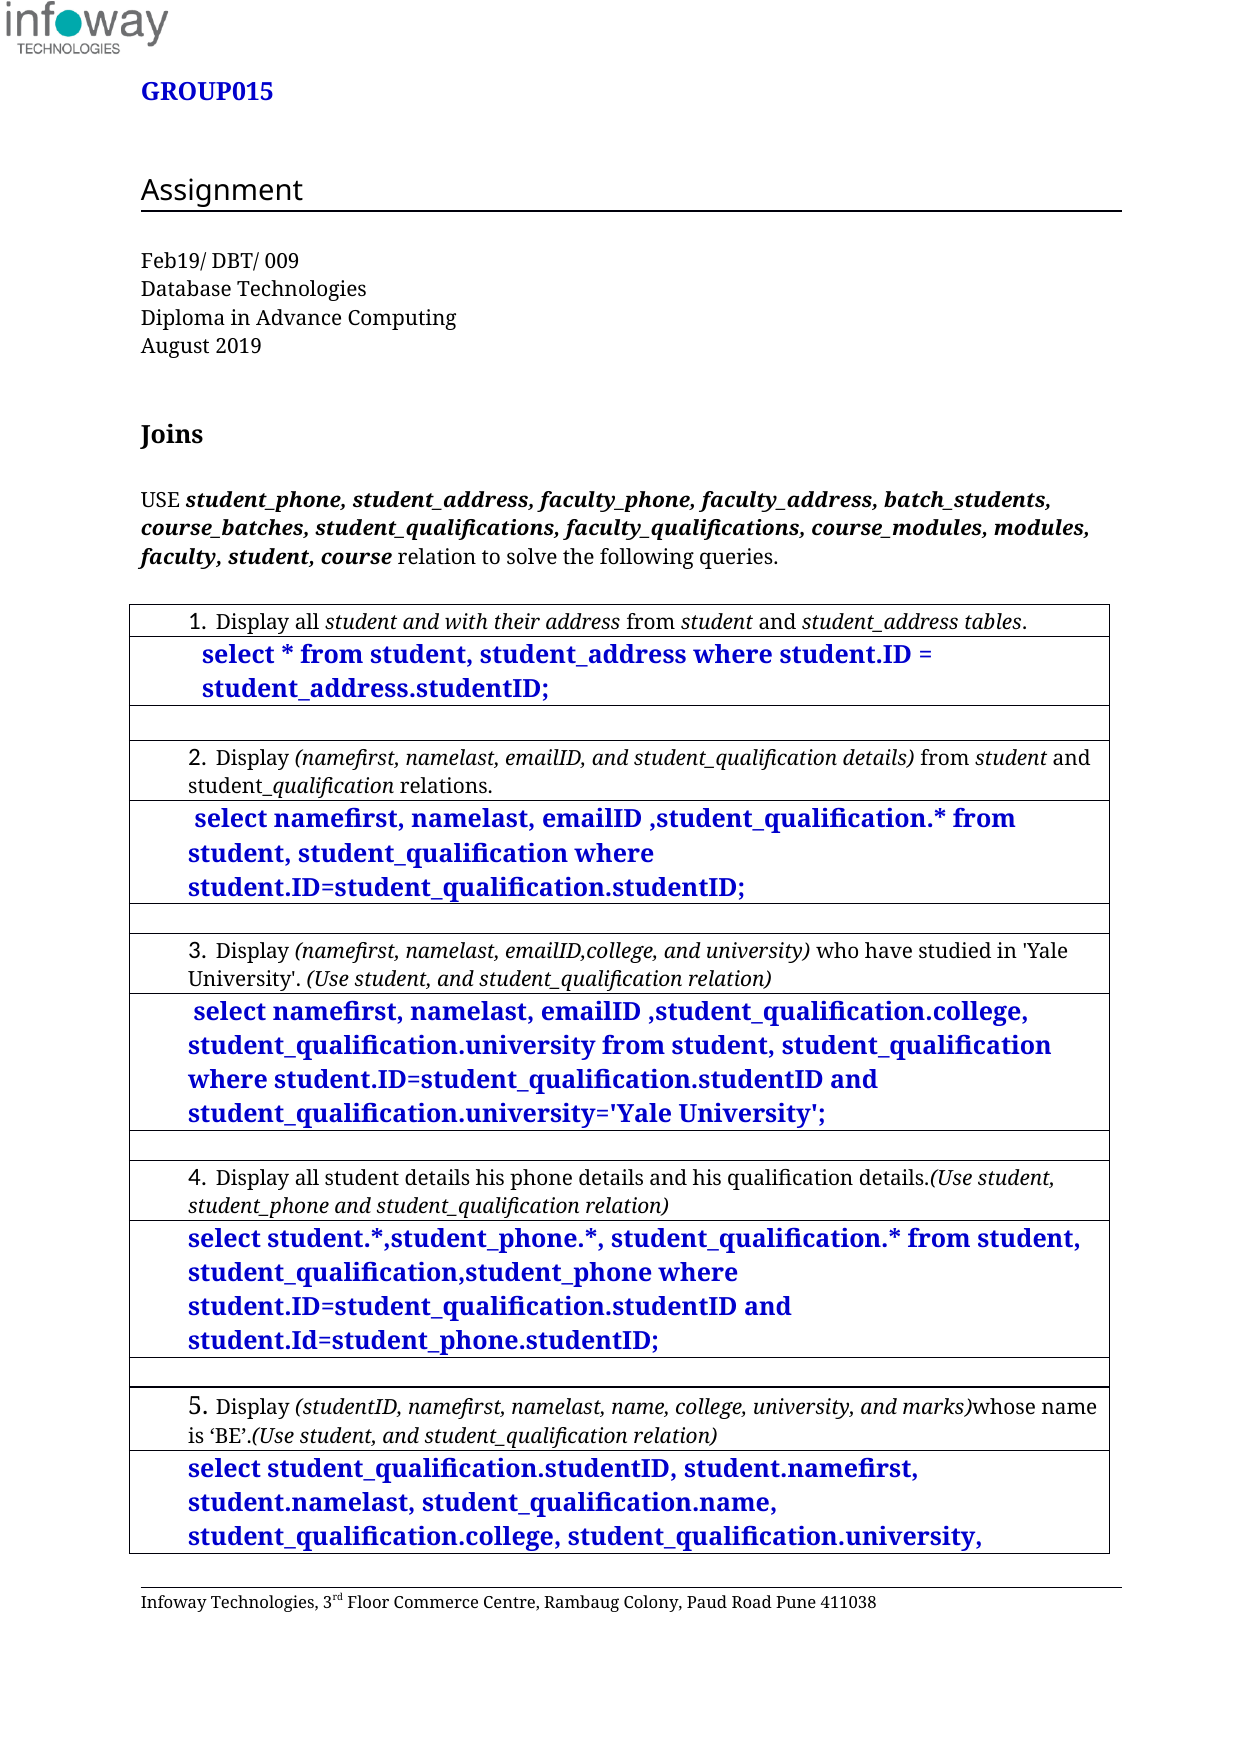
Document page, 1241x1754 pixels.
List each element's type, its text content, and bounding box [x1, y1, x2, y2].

text Feb19/ DBT/ 009 [141, 246, 1122, 274]
table_cell [130, 1131, 1109, 1159]
table_cell Display (namefirst, namelast, emailID, and student_qualification details) from student and student_qualification relations. [130, 741, 1109, 800]
table_cell [130, 706, 1109, 740]
text Assignment [141, 169, 1122, 210]
table_cell select namefirst, namelast, emailID ,student_qualification.college, student_qualification.university from student, student_qualification where student.ID=student_qualification.studentID and student_qualification.university='Yale University'; [130, 994, 1109, 1130]
picture [0, 0, 171, 57]
table_cell select student_qualification.studentID, student.namefirst, student.namelast, student_qualification.name, student_qualification.college, student_qualification.university, [130, 1451, 1109, 1553]
table_cell select namefirst, namelast, emailID ,student_qualification.* from student, student_qualification where student.ID=student_qualification.studentID; [130, 801, 1109, 903]
text Database Technologies [141, 274, 1122, 303]
table_cell Display all student details his phone details and his qualification details.(Use student, student_phone and student_qualification relation) [130, 1161, 1109, 1219]
table_cell [130, 904, 1109, 933]
table_header Display all student and with their address from student and student_address tables. [130, 605, 1109, 636]
table_cell Display (namefirst, namelast, emailID,college, and university) who have studied in 'Yale University'. (Use student, and student_qualification relation) [130, 934, 1109, 993]
text August 2019 [141, 331, 1122, 360]
table_cell select student.*,student_phone.*, student_qualification.* from student, student_qualification,student_phone where student.ID=student_qualification.studentID and student.Id=student_phone.studentID; [130, 1221, 1109, 1357]
table_cell select * from student, student_address where student.ID = student_address.studentID; [130, 637, 1109, 705]
text USE student_phone, student_address, faculty_phone, faculty_address, batch_students, course_batches, student_qualifications, faculty_qualifications, course_modules, modules, faculty, student, course relation to solve the following queries. [141, 485, 1122, 570]
table_cell [130, 1358, 1109, 1386]
table_cell Display (studentID, namefirst, namelast, name, college, university, and marks)whose name is ‘BE’.(Use student, and student_qualification relation) [130, 1388, 1109, 1450]
text Diploma in Advance Computing [141, 303, 1122, 331]
text Joins [141, 417, 1122, 451]
